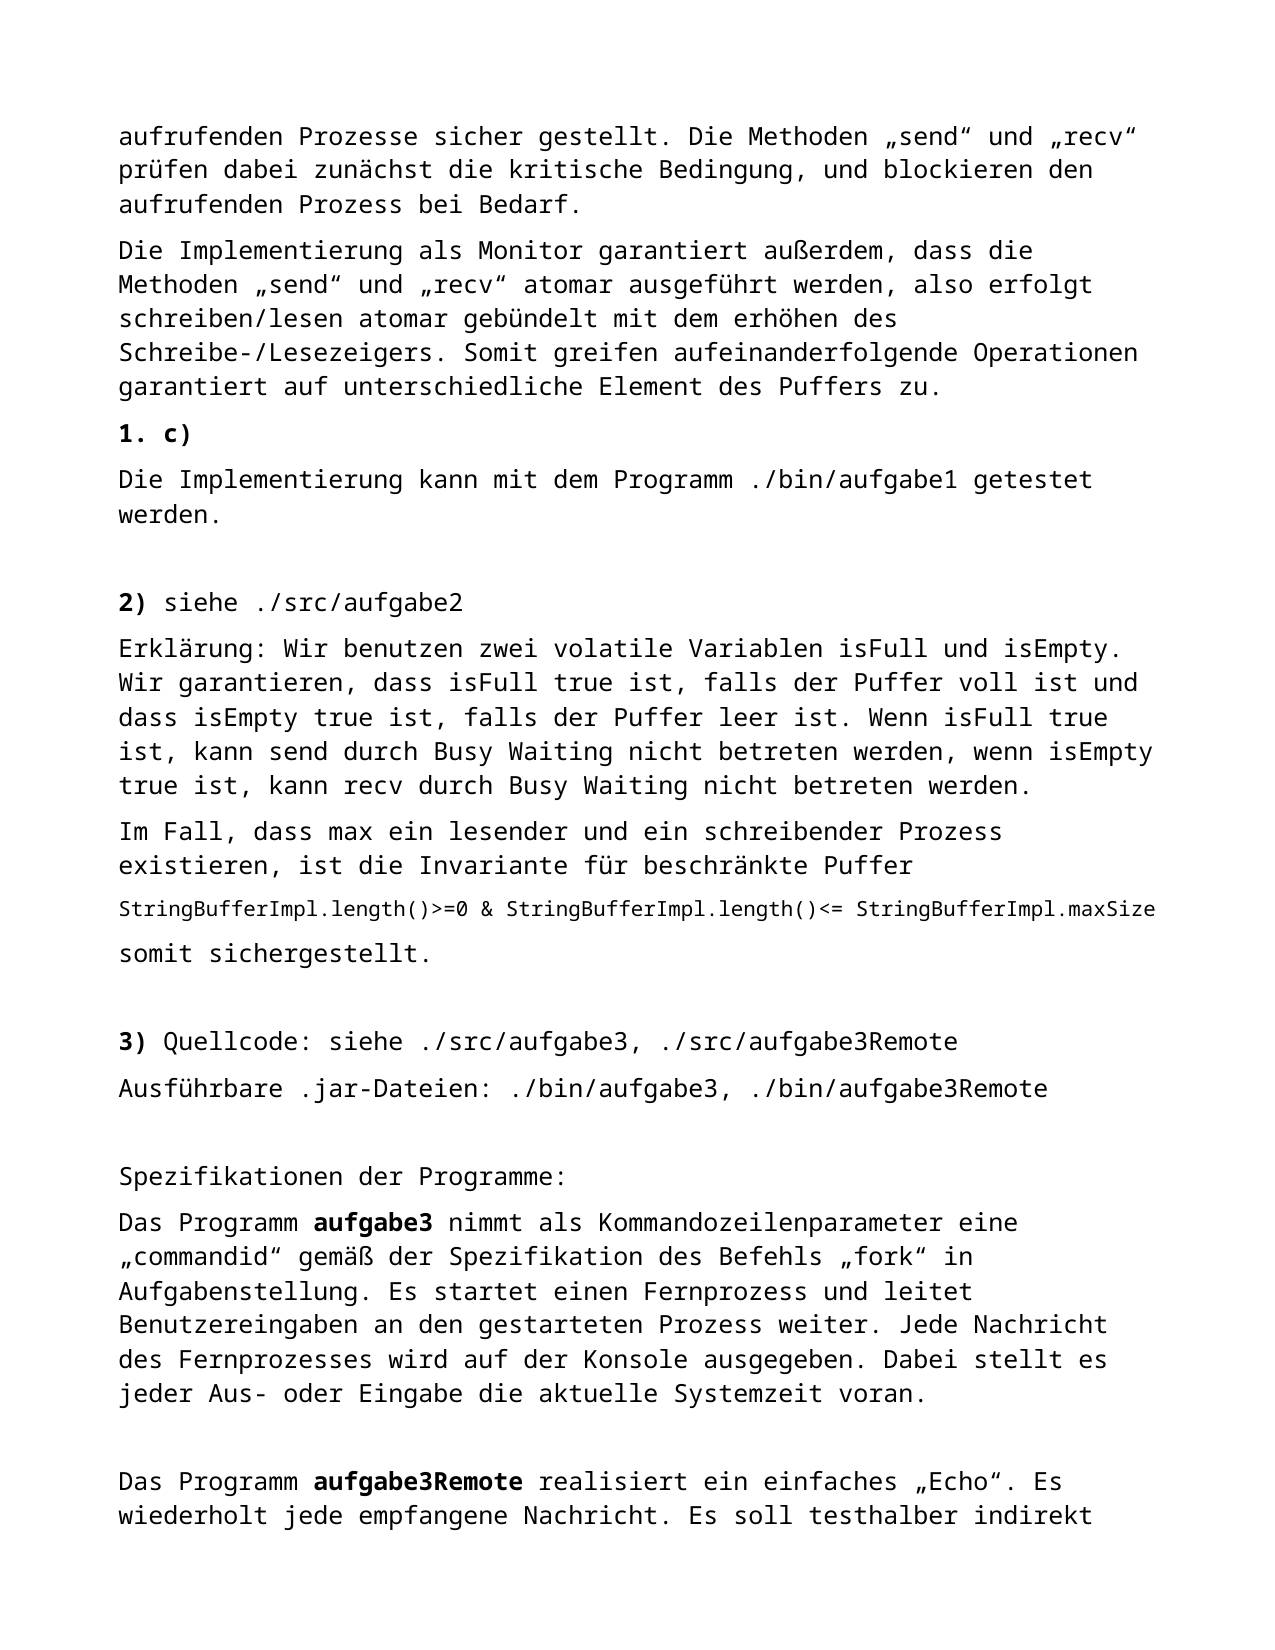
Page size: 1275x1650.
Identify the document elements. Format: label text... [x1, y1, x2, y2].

text Erklärung: Wir benutzen zwei volatile Variablen isFull und isEmpty. Wir garantieren, dass isFull true ist, falls der Puffer voll ist und dass isEmpty true ist, falls der Puffer leer ist. Wenn isFull true ist, kann send durch Busy Waiting nicht betreten werden, wenn isEmpty true ist, kann recv durch Busy Waiting nicht betreten werden. [118, 631, 1157, 801]
text Spezifikationen der Programme: [118, 1158, 1157, 1192]
text somit sichergestellt. [118, 935, 1157, 969]
text 2) siehe ./src/aufgabe2 [118, 584, 1157, 618]
text Die Implementierung kann mit dem Programm ./bin/aufgabe1 getestet werden. [118, 462, 1157, 530]
text StringBufferImpl.length()>=0 & StringBufferImpl.length()<= StringBufferImpl.maxSize [118, 894, 1157, 923]
text 1. c) [118, 416, 1157, 450]
text Die Implementierung als Monitor garantiert außerdem, dass die Methoden „send“ und „recv“ atomar ausgeführt werden, also erfolgt schreiben/lesen atomar gebündelt mit dem erhöhen des Schreibe-/Lesezeigers. Somit greifen aufeinanderfolgende Operationen garantiert auf unterschiedliche Element des Puffers zu. [118, 233, 1157, 403]
text 3) Quellcode: siehe ./src/aufgabe3, ./src/aufgabe3Remote [118, 1024, 1157, 1058]
text Im Fall, dass max ein lesender und ein schreibender Prozess existieren, ist die Invariante für beschränkte Puffer [118, 814, 1157, 882]
text aufrufenden Prozesse sicher gestellt. Die Methoden „send“ und „recv“ prüfen dabei zunächst die kritische Bedingung, und blockieren den aufrufenden Prozess bei Bedarf. [118, 118, 1157, 220]
text Das Programm aufgabe3Remote realisiert ein einfaches „Echo“. Es wiederholt jede empfangene Nachricht. Es soll testhalber indirekt [118, 1463, 1157, 1532]
text Das Programm aufgabe3 nimmt als Kommandozeilenparameter eine „commandid“ gemäß der Spezifikation des Befehls „fork“ in Aufgabenstellung. Es startet einen Fernprozess und leitet Benutzereingaben an den gestarteten Prozess weiter. Jede Nachricht des Fernprozesses wird auf der Konsole ausgegeben. Dabei stellt es jeder Aus- oder Eingabe die aktuelle Systemzeit voran. [118, 1205, 1157, 1409]
text Ausführbare .jar-Dateien: ./bin/aufgabe3, ./bin/aufgabe3Remote [118, 1070, 1157, 1104]
